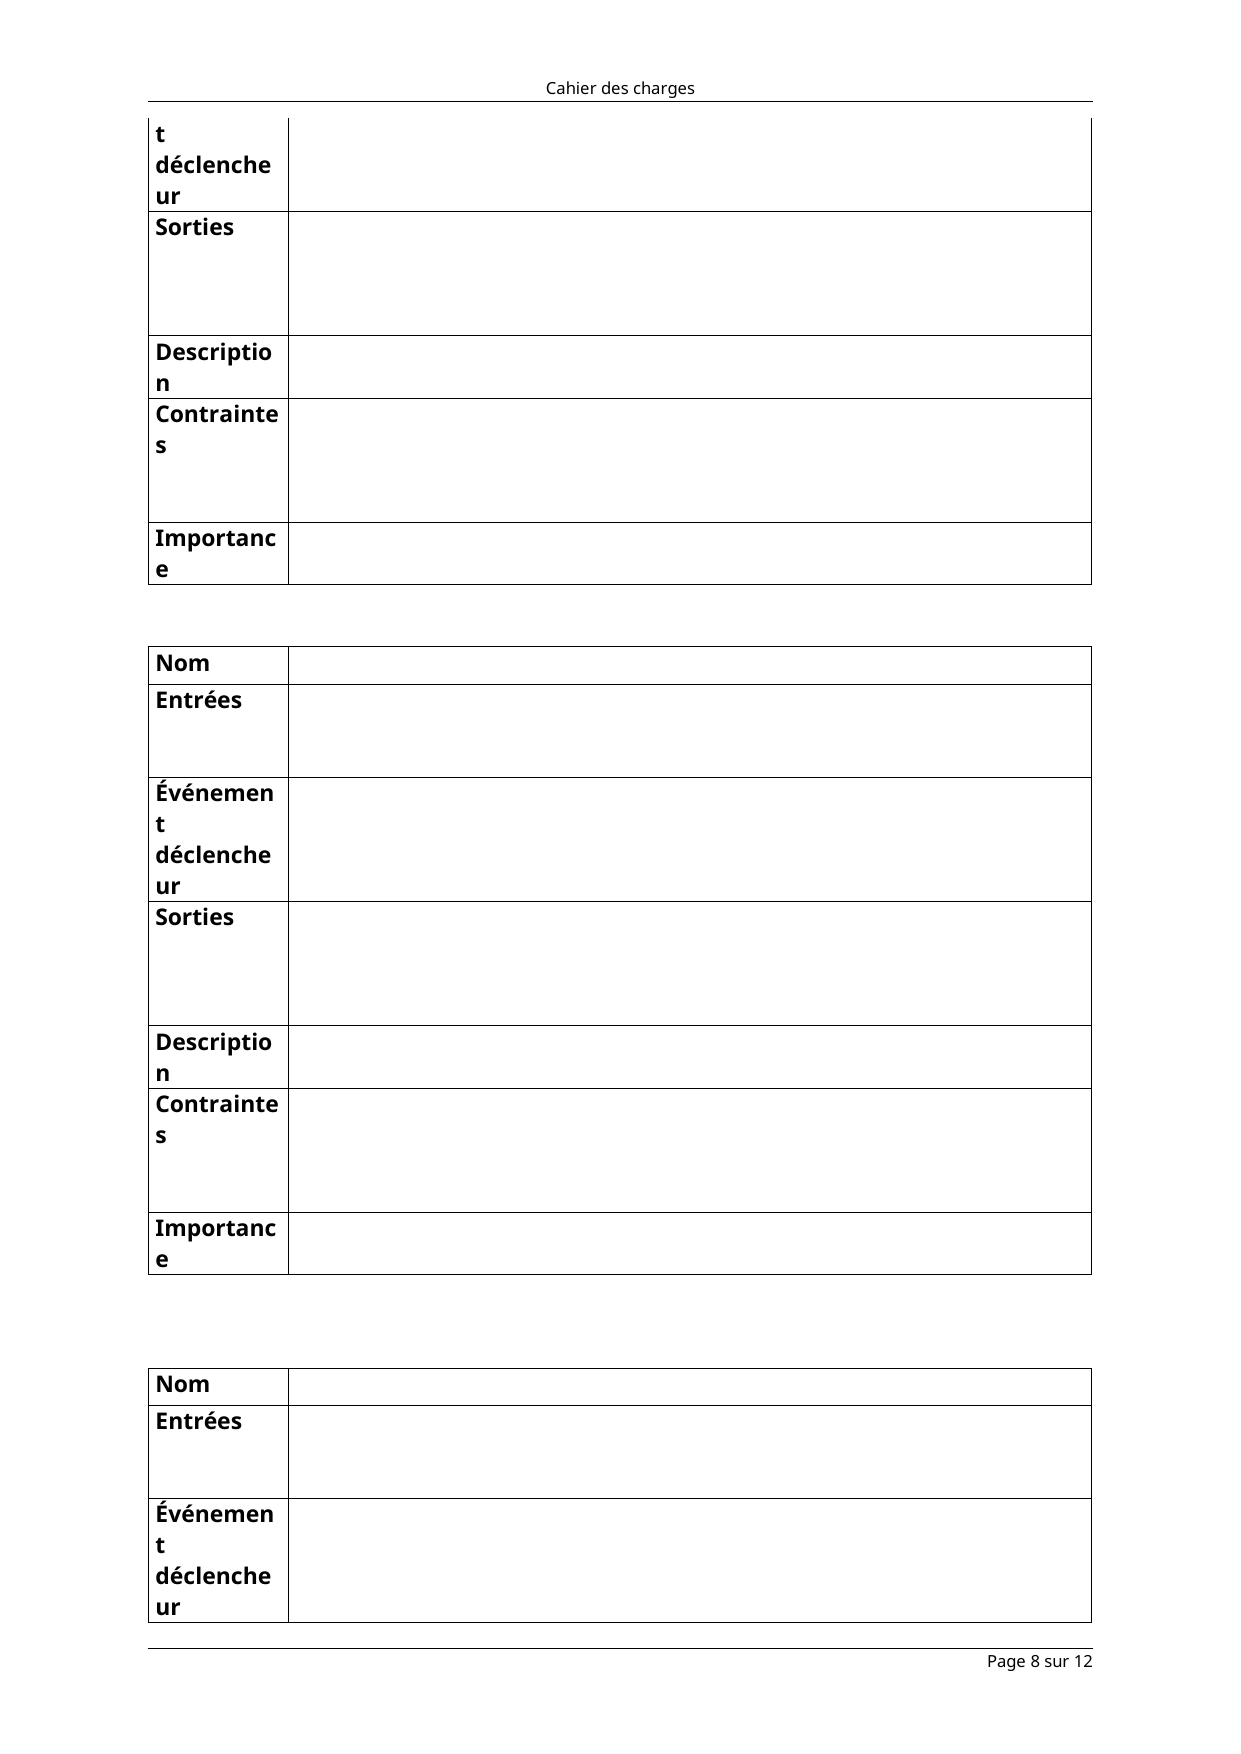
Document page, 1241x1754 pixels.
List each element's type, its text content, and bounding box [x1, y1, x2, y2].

table_cell Contraintes [149, 399, 288, 522]
table_cell [289, 902, 1091, 1025]
table_cell [289, 1089, 1091, 1212]
table_cell [289, 685, 1091, 777]
table_cell [289, 212, 1091, 335]
table_cell Contraintes [149, 1089, 288, 1212]
table_cell [289, 118, 1091, 211]
table_cell [289, 523, 1091, 584]
table_cell Entrées [149, 1406, 288, 1498]
table_cell Événement déclencheur [149, 1499, 288, 1622]
table_cell Événement déclencheur [149, 778, 288, 901]
table_cell Description [149, 1026, 288, 1088]
table_cell Sorties [149, 902, 288, 1025]
table_cell [289, 399, 1091, 522]
table_cell [289, 1213, 1091, 1274]
table_cell t déclencheur [149, 118, 288, 211]
table_cell [289, 1406, 1091, 1498]
table_header Nom [149, 1369, 288, 1405]
table_cell Description [149, 336, 288, 398]
table_header [289, 647, 1091, 684]
table_header [289, 1369, 1091, 1405]
table_cell Sorties [149, 212, 288, 335]
table_cell [289, 336, 1091, 398]
table_cell [289, 1026, 1091, 1088]
table_cell Importance [149, 523, 288, 584]
table_cell Importance [149, 1213, 288, 1274]
table_cell [289, 778, 1091, 901]
table_cell [289, 1499, 1091, 1622]
table_cell Entrées [149, 685, 288, 777]
table_header Nom [149, 647, 288, 684]
